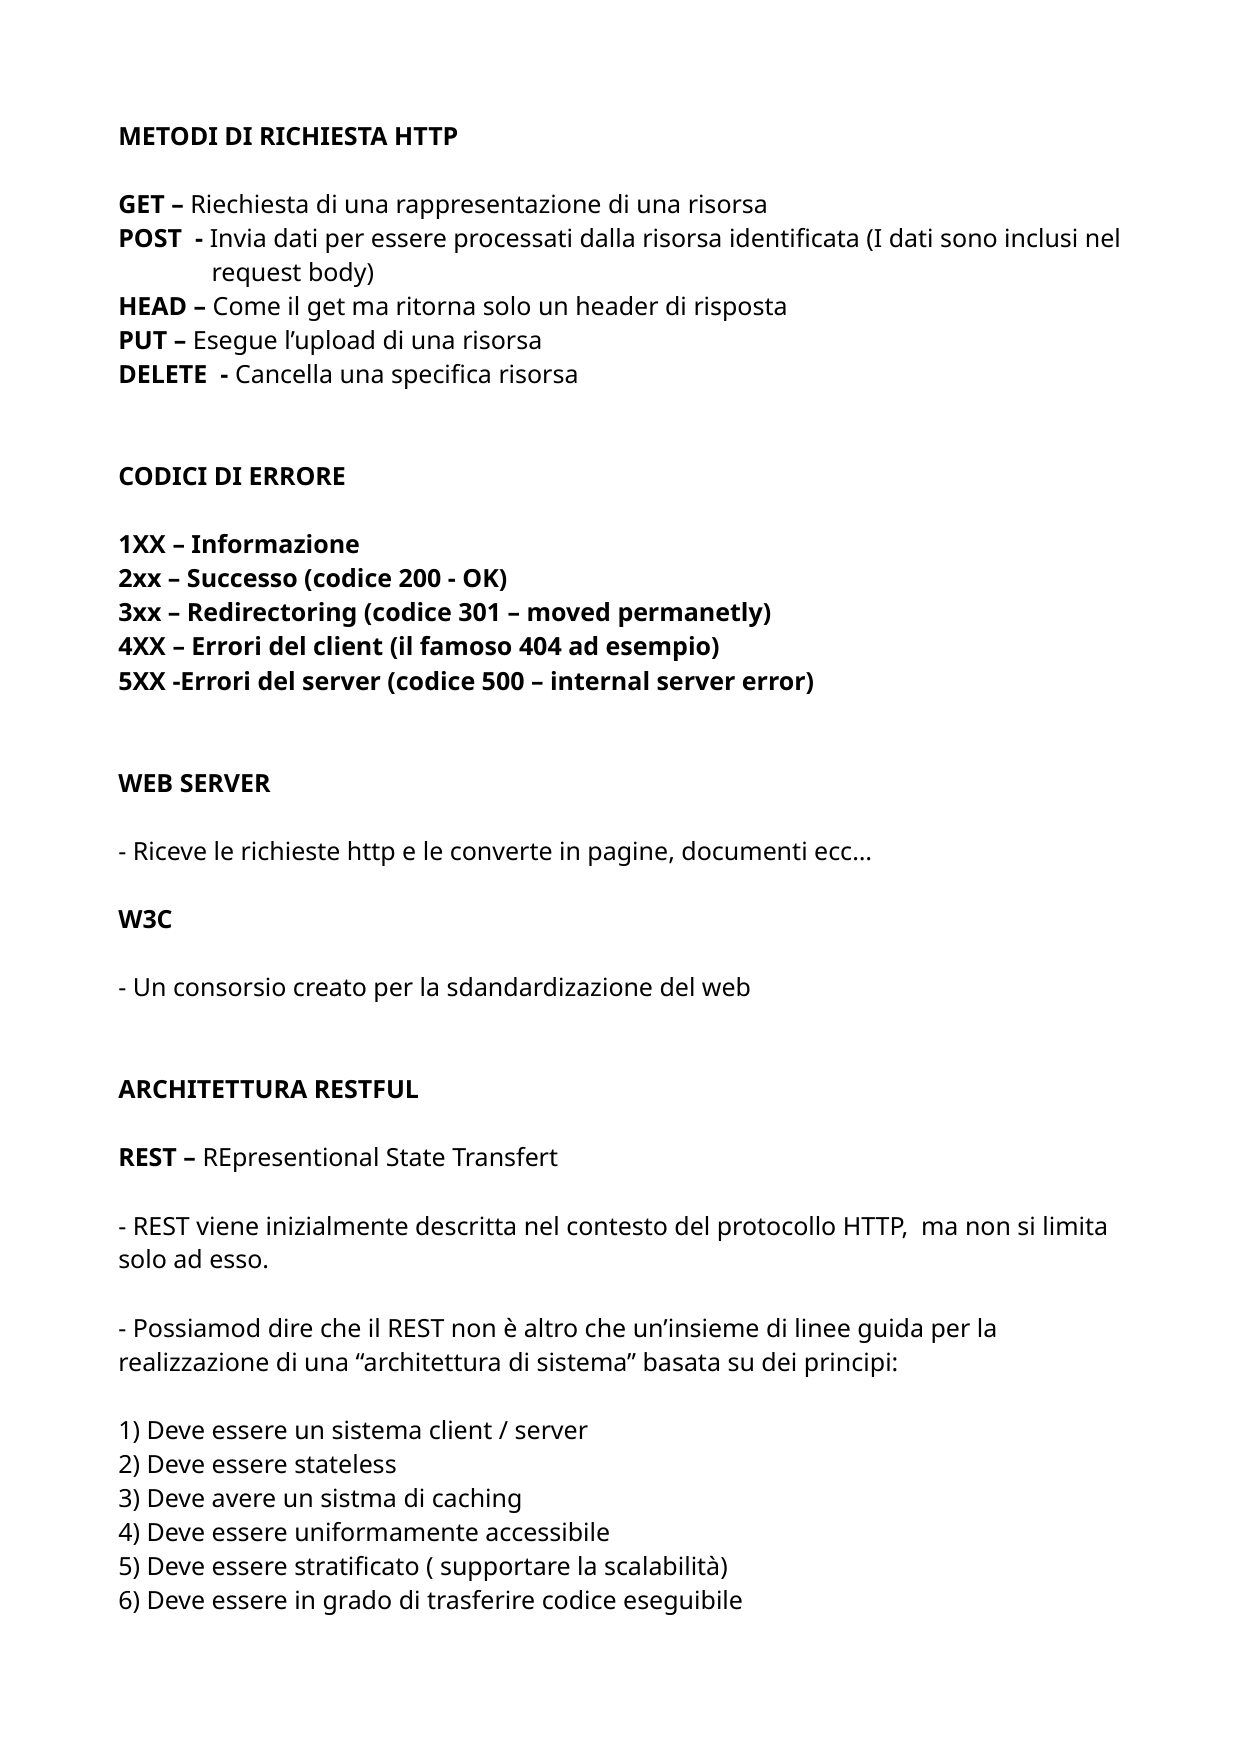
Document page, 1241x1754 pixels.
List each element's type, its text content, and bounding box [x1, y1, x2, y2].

text 3) Deve avere un sistma di caching [118, 1481, 1122, 1515]
text METODI DI RICHIESTA HTTP [118, 118, 1122, 152]
text - Riceve le richieste http e le converte in pagine, documenti ecc… [118, 833, 1122, 867]
text - Un consorsio creato per la sdandardizazione del web [118, 970, 1122, 1004]
text 5XX -Errori del server (codice 500 – internal server error) [118, 663, 1122, 697]
text HEAD – Come il get ma ritorna solo un header di risposta [118, 288, 1122, 322]
text 3xx – Redirectoring (codice 301 – moved permanetly) [118, 595, 1122, 629]
text 5) Deve essere stratificato ( supportare la scalabilità) [118, 1549, 1122, 1583]
text REST – REpresentional State Transfert [118, 1140, 1122, 1174]
text 1XX – Informazione [118, 527, 1122, 561]
text 4XX – Errori del client (il famoso 404 ad esempio) [118, 629, 1122, 663]
text 1) Deve essere un sistema client / server [118, 1412, 1122, 1447]
text - REST viene inizialmente descritta nel contesto del protocollo HTTP, ma non si limita solo ad esso. [118, 1208, 1122, 1276]
text GET – Riechiesta di una rappresentazione di una risorsa [118, 186, 1122, 220]
text 2) Deve essere stateless [118, 1447, 1122, 1481]
text - Possiamod dire che il REST non è altro che un’insieme di linee guida per la realizzazione di una “architettura di sistema” basata su dei principi: [118, 1310, 1122, 1378]
text DELETE - Cancella una specifica risorsa [118, 357, 1122, 391]
text 2xx – Successo (codice 200 - OK) [118, 561, 1122, 595]
text CODICI DI ERRORE [118, 459, 1122, 493]
text W3C [118, 902, 1122, 936]
text POST - Invia dati per essere processati dalla risorsa identificata (I dati sono inclusi nel request body) [118, 220, 1122, 288]
text PUT – Esegue l’upload di una risorsa [118, 322, 1122, 357]
text WEB SERVER [118, 765, 1122, 799]
text 4) Deve essere uniformamente accessibile [118, 1515, 1122, 1549]
text 6) Deve essere in grado di trasferire codice eseguibile [118, 1583, 1122, 1617]
text ARCHITETTURA RESTFUL [118, 1072, 1122, 1106]
